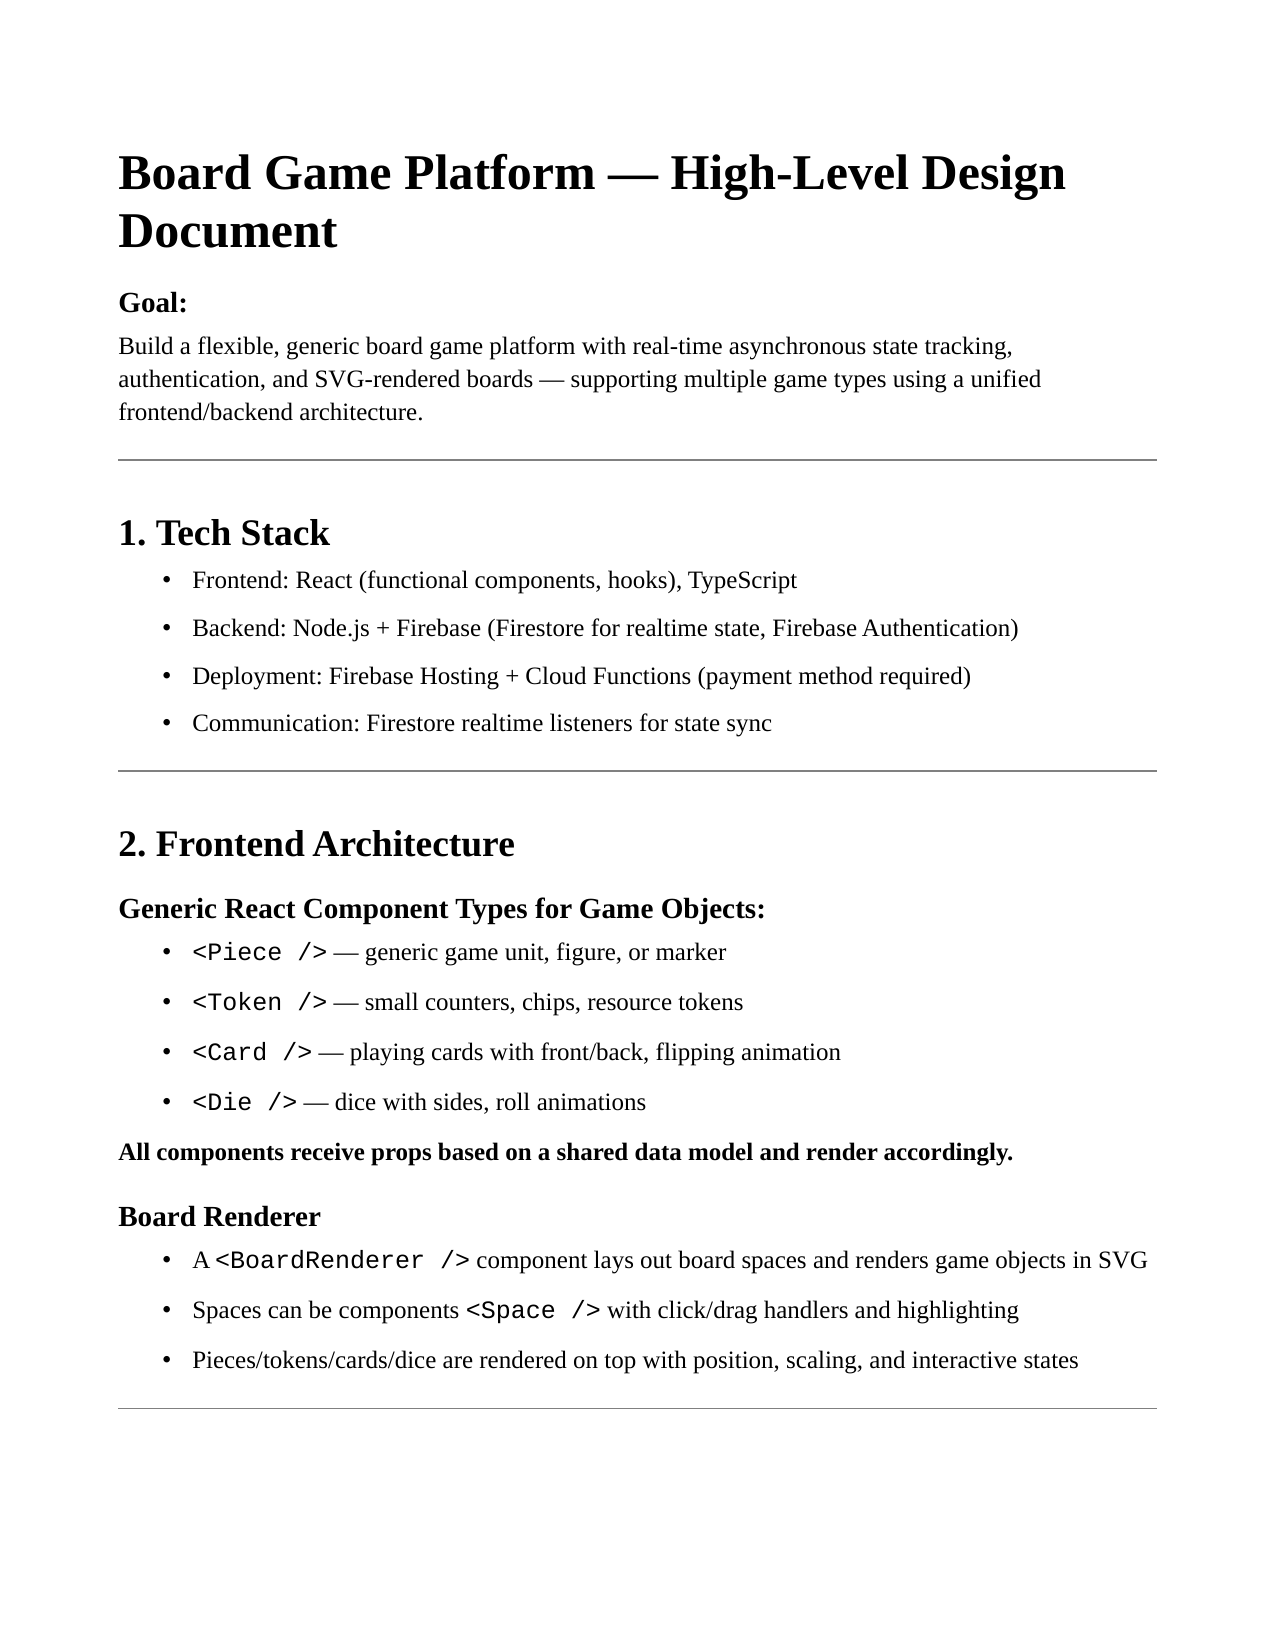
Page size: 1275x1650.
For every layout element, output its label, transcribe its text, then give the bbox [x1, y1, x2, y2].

list <Token /> — small counters, chips, resource tokens [162, 987, 1157, 1018]
subtitle 2. Frontend Architecture [118, 821, 1157, 864]
list Pieces/tokens/cards/dice are rendered on top with position, scaling, and interactive states [162, 1346, 1157, 1374]
subtitle Generic React Component Types for Game Objects: [118, 891, 1157, 925]
subtitle Board Game Platform — High-Level Design Document [118, 143, 1157, 258]
list Spaces can be components <Space /> with click/drag handlers and highlighting [162, 1296, 1157, 1326]
text Build a flexible, generic board game platform with real-time asynchronous state tracking, authentication, and SVG-rendered boards — supporting multiple game types using a unified frontend/backend architecture. [118, 331, 1157, 426]
list <Card /> — playing cards with front/back, flipping animation [162, 1037, 1157, 1068]
list Communication: Firestore realtime listeners for state sync [162, 708, 1157, 737]
subtitle Board Renderer [118, 1199, 1157, 1233]
subtitle 1. Tech Stack [118, 510, 1157, 553]
list A <BoardRenderer /> component lays out board spaces and renders game objects in SVG [162, 1246, 1157, 1276]
text All components receive props based on a shared data model and render accordingly. [118, 1137, 1157, 1166]
list Backend: Node.js + Firebase (Firestore for realtime state, Firebase Authentication) [162, 613, 1157, 642]
list Deployment: Firebase Hosting + Cloud Functions (payment method required) [162, 661, 1157, 689]
list <Piece /> — generic game unit, figure, or marker [162, 937, 1157, 968]
subtitle Goal: [118, 285, 1157, 319]
list Frontend: React (functional components, hooks), TypeScript [162, 566, 1157, 594]
list <Die /> — dice with sides, roll animations [162, 1087, 1157, 1118]
